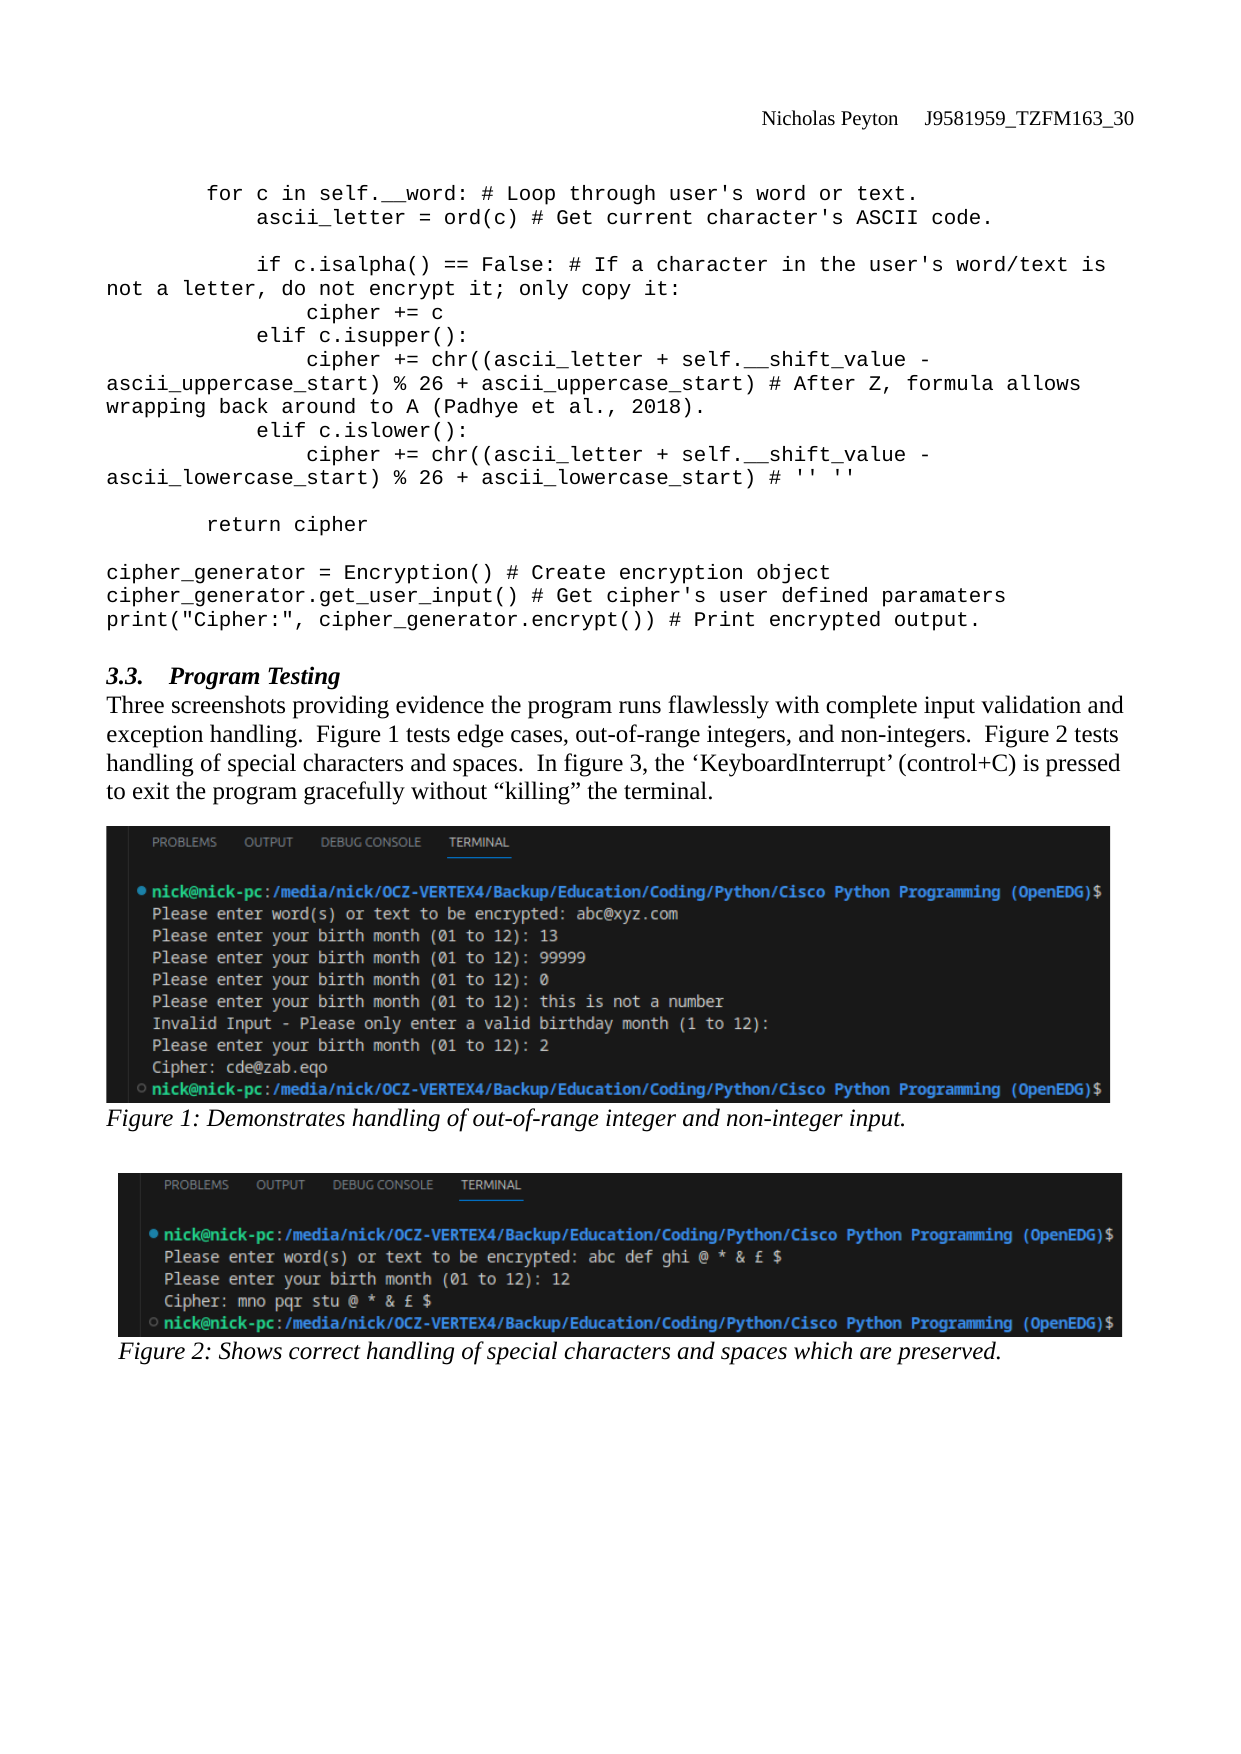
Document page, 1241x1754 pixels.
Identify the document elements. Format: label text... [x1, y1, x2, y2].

text elif c.isupper(): [106, 325, 1134, 349]
picture [118, 1173, 1123, 1337]
text cipher += chr((ascii_letter + self.__shift_value - ascii_uppercase_start) % 26 + ascii_uppercase_start) # After Z, formula allows wrapping back around to A (Padhye et al., 2018). [106, 349, 1134, 420]
text return cipher [106, 514, 1134, 538]
text ascii_letter = ord(c) # Get current character's ASCII code. [106, 207, 1134, 231]
text cipher += chr((ascii_letter + self.__shift_value - ascii_lowercase_start) % 26 + ascii_lowercase_start) # '' '' [106, 443, 1134, 491]
text cipher_generator = Encryption() # Create encryption object [106, 562, 1134, 585]
text cipher_generator.get_user_input() # Get cipher's user defined paramaters [106, 585, 1134, 609]
text Figure 1: Demonstrates handling of out-of-range integer and non-integer input. [106, 1103, 1110, 1132]
text Figure 2: Shows correct handling of special characters and spaces which are preserved. [118, 1337, 1122, 1365]
text Three screenshots providing evidence the program runs flawlessly with complete input validation and exception handling. Figure 1 tests edge cases, out-of-range integers, and non-integers. Figure 2 tests handling of special characters and spaces. In figure 3, the ‘KeyboardInterrupt’ (control+C) is pressed to exit the program gracefully without “killing” the terminal. [106, 690, 1134, 805]
text print("Cipher:", cipher_generator.encrypt()) # Print encrypted output. [106, 609, 1134, 633]
text cipher += c [106, 302, 1134, 325]
text for c in self.__word: # Loop through user's word or text. [106, 183, 1134, 207]
text elif c.islower(): [106, 420, 1134, 443]
picture [106, 826, 1111, 1103]
text 3.3. Program Testing [106, 661, 1134, 690]
text if c.isalpha() == False: # If a character in the user's word/text is not a letter, do not encrypt it; only copy it: [106, 254, 1134, 302]
